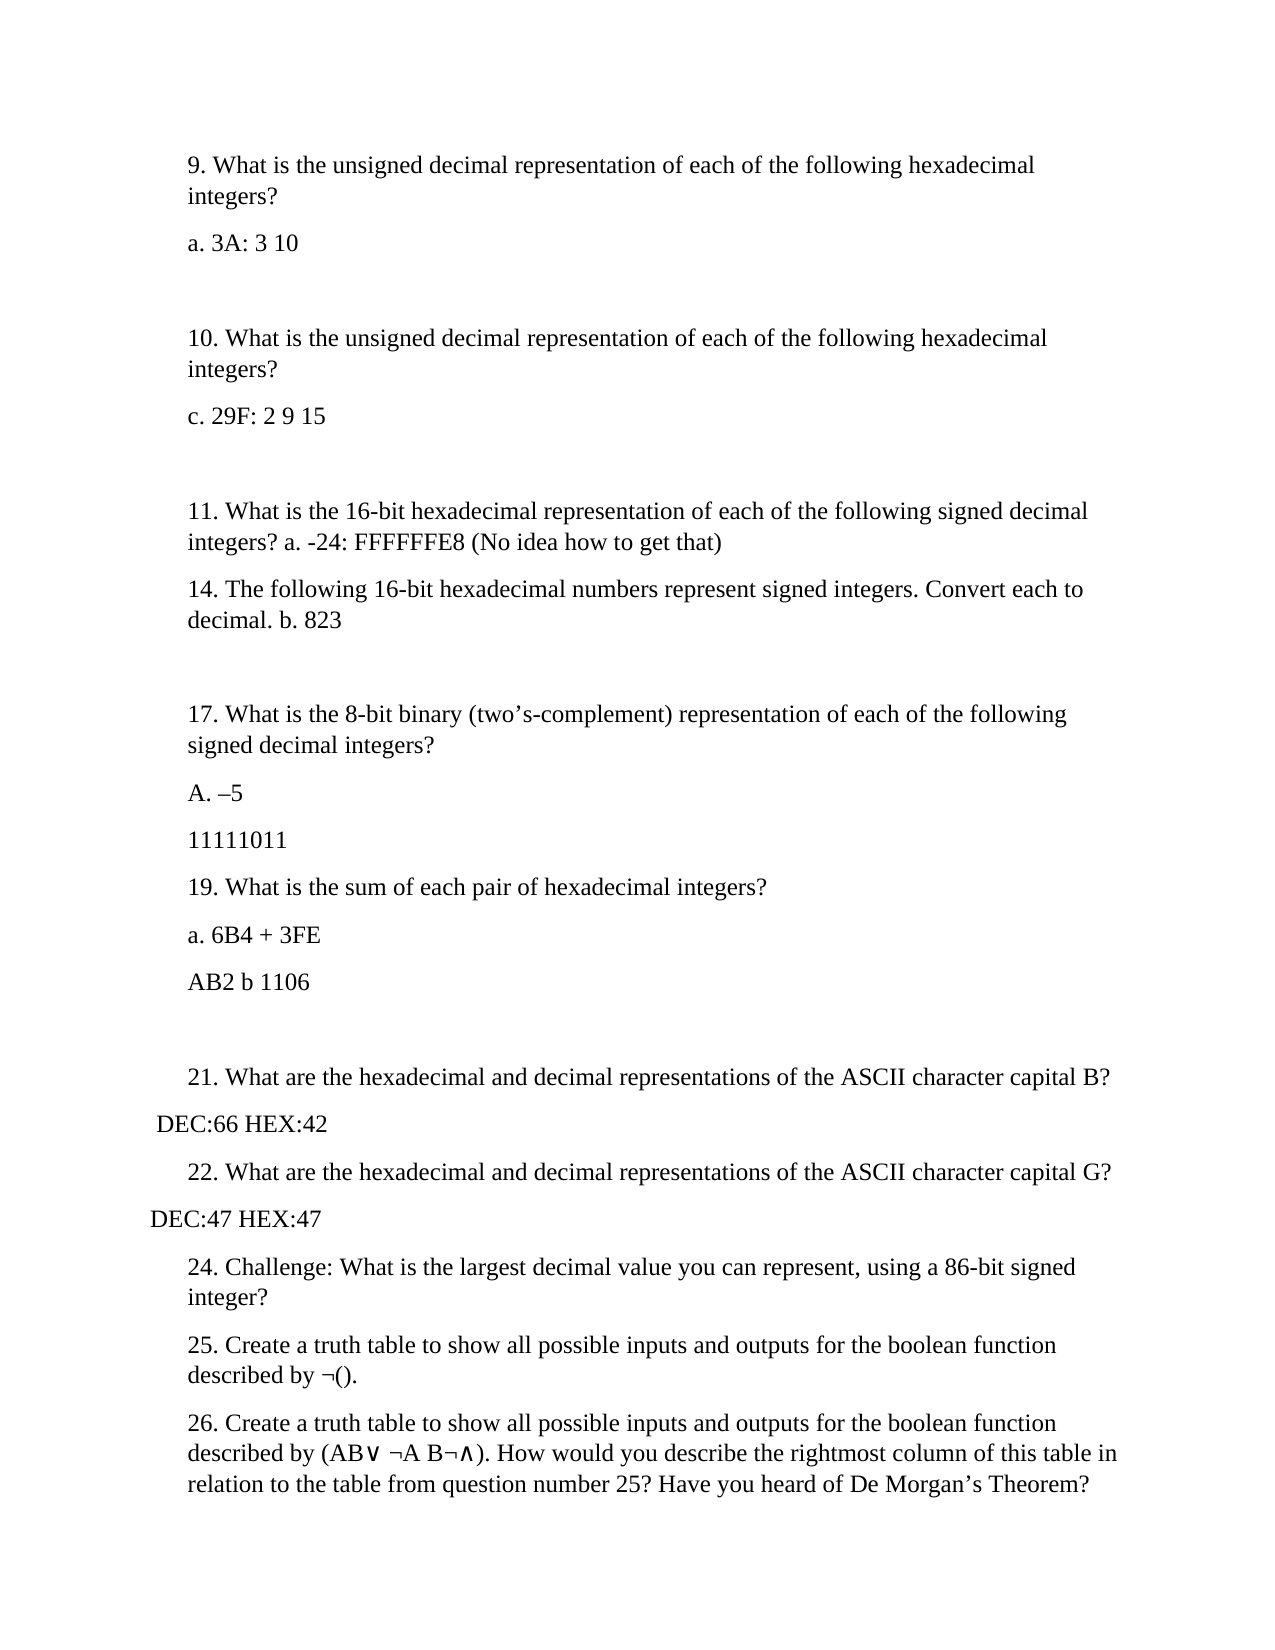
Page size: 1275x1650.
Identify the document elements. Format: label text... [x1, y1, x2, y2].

text 11. What is the 16-bit hexadecimal representation of each of the following signed decimal integers? a. -24: FFFFFFE8 (No idea how to get that) [187, 496, 1125, 555]
text 9. What is the unsigned decimal representation of each of the following hexadecimal integers? [187, 150, 1125, 209]
text a. 6B4 + 3FE [187, 920, 1125, 948]
text A. –5 [187, 778, 1125, 806]
text 24. Challenge: What is the largest decimal value you can represent, using a 86-bit signed integer? [187, 1252, 1125, 1311]
text 19. What is the sum of each pair of hexadecimal integers? [187, 872, 1125, 901]
text 17. What is the 8-bit binary (two’s-complement) representation of each of the following signed decimal integers? [187, 699, 1125, 759]
text a. 3A: 3 10 [187, 228, 1125, 257]
text 26. Create a truth table to show all possible inputs and outputs for the boolean function described by (AB∨ ¬A B¬∧). How would you describe the rightmost column of this table in relation to the table from question number 25? Have you heard of De Morgan’s Theorem? [187, 1408, 1125, 1498]
text 10. What is the unsigned decimal representation of each of the following hexadecimal integers? [187, 323, 1125, 382]
text 25. Create a truth table to show all possible inputs and outputs for the boolean function described by ¬(). [187, 1330, 1125, 1389]
text 14. The following 16-bit hexadecimal numbers represent signed integers. Convert each to decimal. b. 823 [187, 574, 1125, 633]
text c. 29F: 2 9 15 [187, 401, 1125, 430]
list What are the hexadecimal and decimal representations of the ASCII character capital B? [187, 1062, 1125, 1091]
text 11111011 [187, 825, 1125, 854]
text 22. What are the hexadecimal and decimal representations of the ASCII character capital G? [187, 1157, 1125, 1186]
text AB2 b 1106 [187, 967, 1125, 996]
text DEC:47 HEX:47 [150, 1204, 1125, 1233]
list DEC:66 HEX:42 [150, 1109, 1125, 1138]
